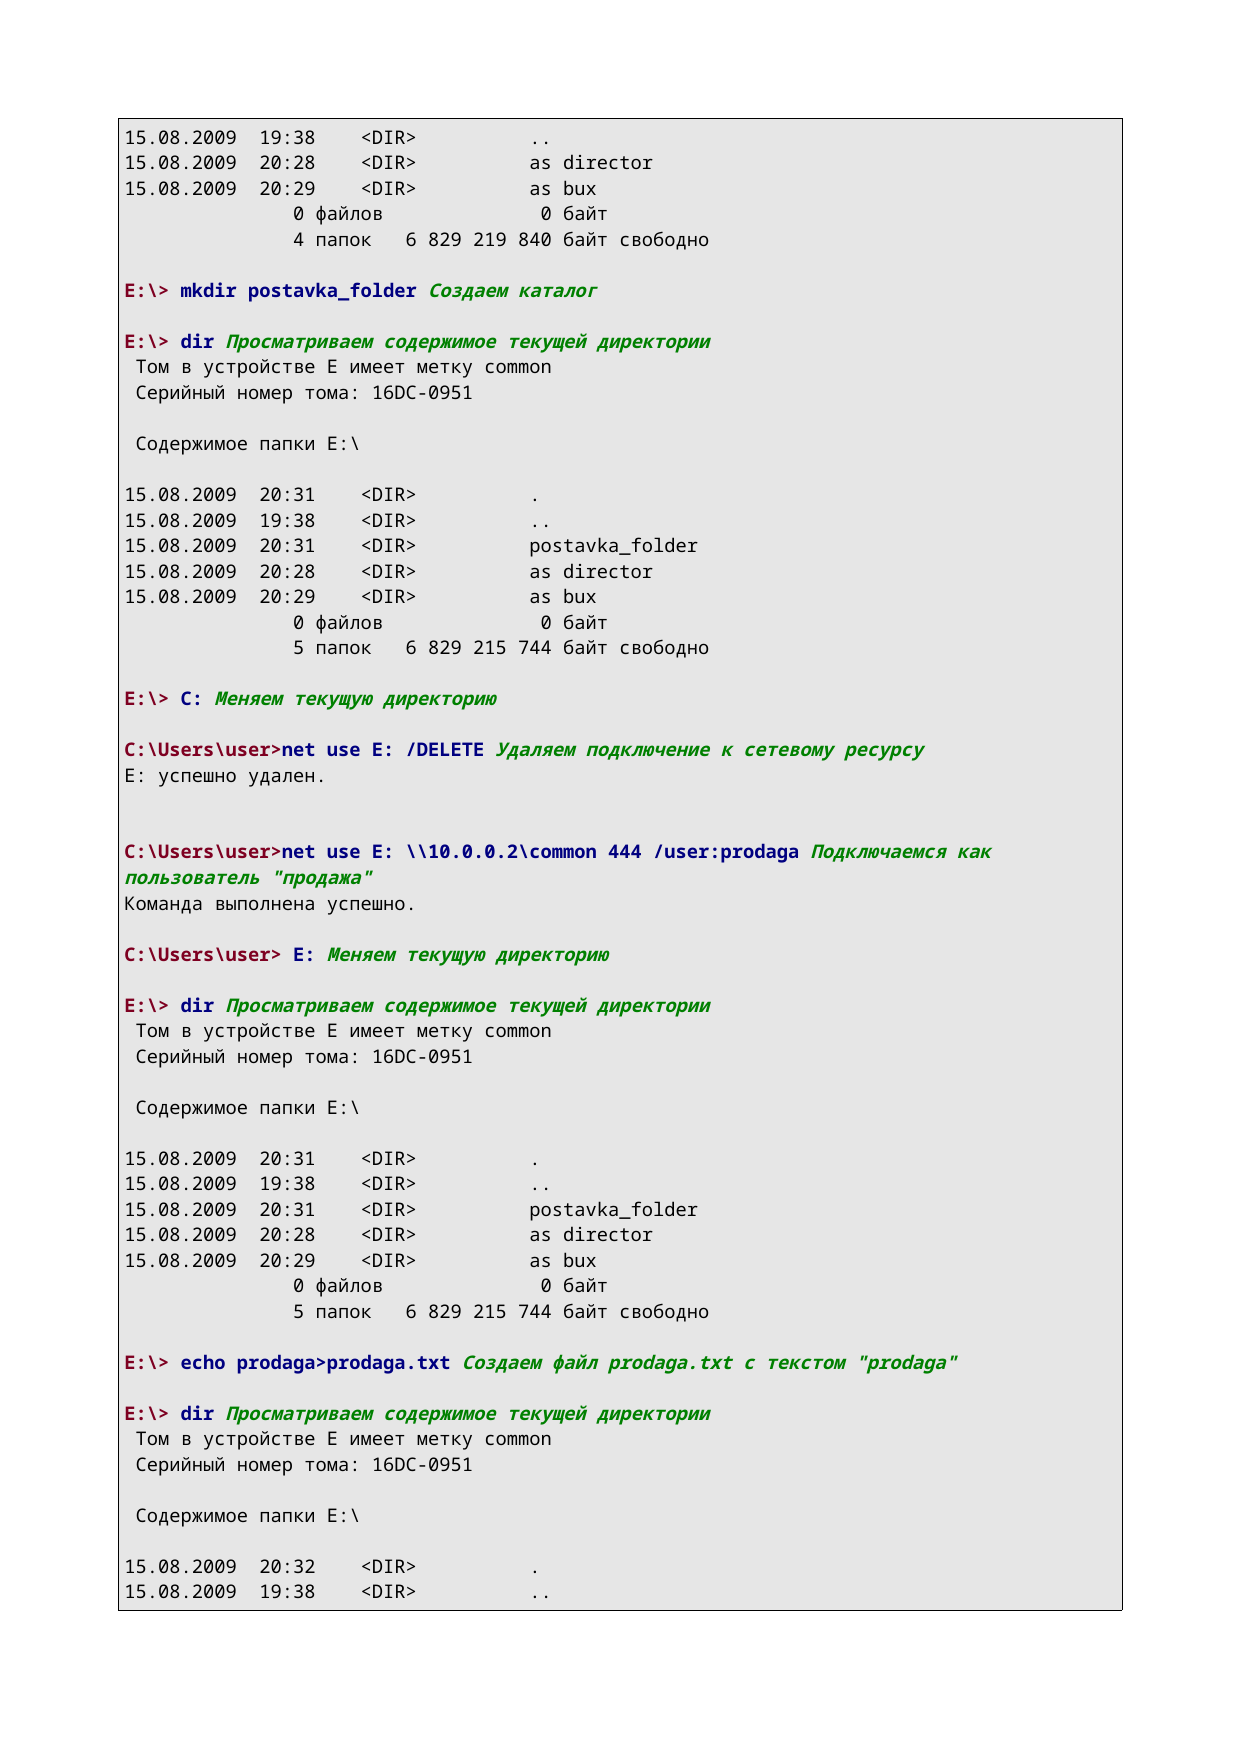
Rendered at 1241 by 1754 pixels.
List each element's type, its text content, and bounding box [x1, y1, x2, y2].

text Том в устройстве E имеет метку common [119, 1011, 1122, 1037]
text Серийный номер тома: 16DC-0951 [119, 373, 1122, 399]
text Содержимое папки E:\ [119, 1088, 1122, 1113]
text 5 папок 6 829 215 744 байт свободно [119, 628, 1122, 654]
text Команда выполнена успешно. [119, 884, 1122, 909]
text E:\> echo prodaga>prodaga.txt Создаем файл prodaga.txt с текстом "prodaga" [119, 1343, 1122, 1369]
text 15.08.2009 20:29 <DIR> as bux [119, 169, 1122, 195]
text Содержимое папки E:\ [119, 1496, 1122, 1522]
text 15.08.2009 20:29 <DIR> as bux [119, 577, 1122, 603]
text 15.08.2009 19:38 <DIR> .. [119, 119, 1122, 144]
text 15.08.2009 20:28 <DIR> as director [119, 144, 1122, 169]
text E:\> dir Просматриваем содержимое текущей директории [119, 1394, 1122, 1420]
text 15.08.2009 20:31 <DIR> . [119, 475, 1122, 501]
text E:\> C: Меняем текущую директорию [119, 679, 1122, 705]
text 15.08.2009 19:38 <DIR> .. [119, 1573, 1122, 1610]
text E:\> dir Просматриваем содержимое текущей директории [119, 322, 1122, 348]
text 5 папок 6 829 215 744 байт свободно [119, 1292, 1122, 1318]
text 15.08.2009 19:38 <DIR> .. [119, 501, 1122, 526]
text 0 файлов 0 байт [119, 195, 1122, 220]
text 15.08.2009 20:32 <DIR> . [119, 1547, 1122, 1573]
text C:\Users\user>net use E: \\10.0.0.2\common 444 /user:prodaga Подключаемся как пользователь "продажа" [119, 833, 1122, 884]
text C:\Users\user> E: Меняем текущую директорию [119, 935, 1122, 960]
text 15.08.2009 20:31 <DIR> postavka_folder [119, 1190, 1122, 1216]
text 15.08.2009 20:31 <DIR> . [119, 1139, 1122, 1164]
text 15.08.2009 19:38 <DIR> .. [119, 1164, 1122, 1190]
text C:\Users\user>net use E: /DELETE Удаляем подключение к сетевому ресурсу [119, 731, 1122, 756]
text Том в устройстве E имеет метку common [119, 1420, 1122, 1445]
text 0 файлов 0 байт [119, 603, 1122, 628]
text E:\> dir Просматриваем содержимое текущей директории [119, 986, 1122, 1011]
text 0 файлов 0 байт [119, 1267, 1122, 1292]
text Том в устройстве E имеет метку common [119, 348, 1122, 373]
text 15.08.2009 20:29 <DIR> as bux [119, 1241, 1122, 1267]
text E:\> mkdir postavka_folder Создаем каталог [119, 271, 1122, 297]
text Содержимое папки E:\ [119, 424, 1122, 450]
text 15.08.2009 20:31 <DIR> postavka_folder [119, 526, 1122, 552]
text 4 папок 6 829 219 840 байт свободно [119, 220, 1122, 246]
text Серийный номер тома: 16DC-0951 [119, 1445, 1122, 1471]
text 15.08.2009 20:28 <DIR> as director [119, 1216, 1122, 1241]
text E: успешно удален. [119, 756, 1122, 782]
text 15.08.2009 20:28 <DIR> as director [119, 552, 1122, 577]
text Серийный номер тома: 16DC-0951 [119, 1037, 1122, 1062]
